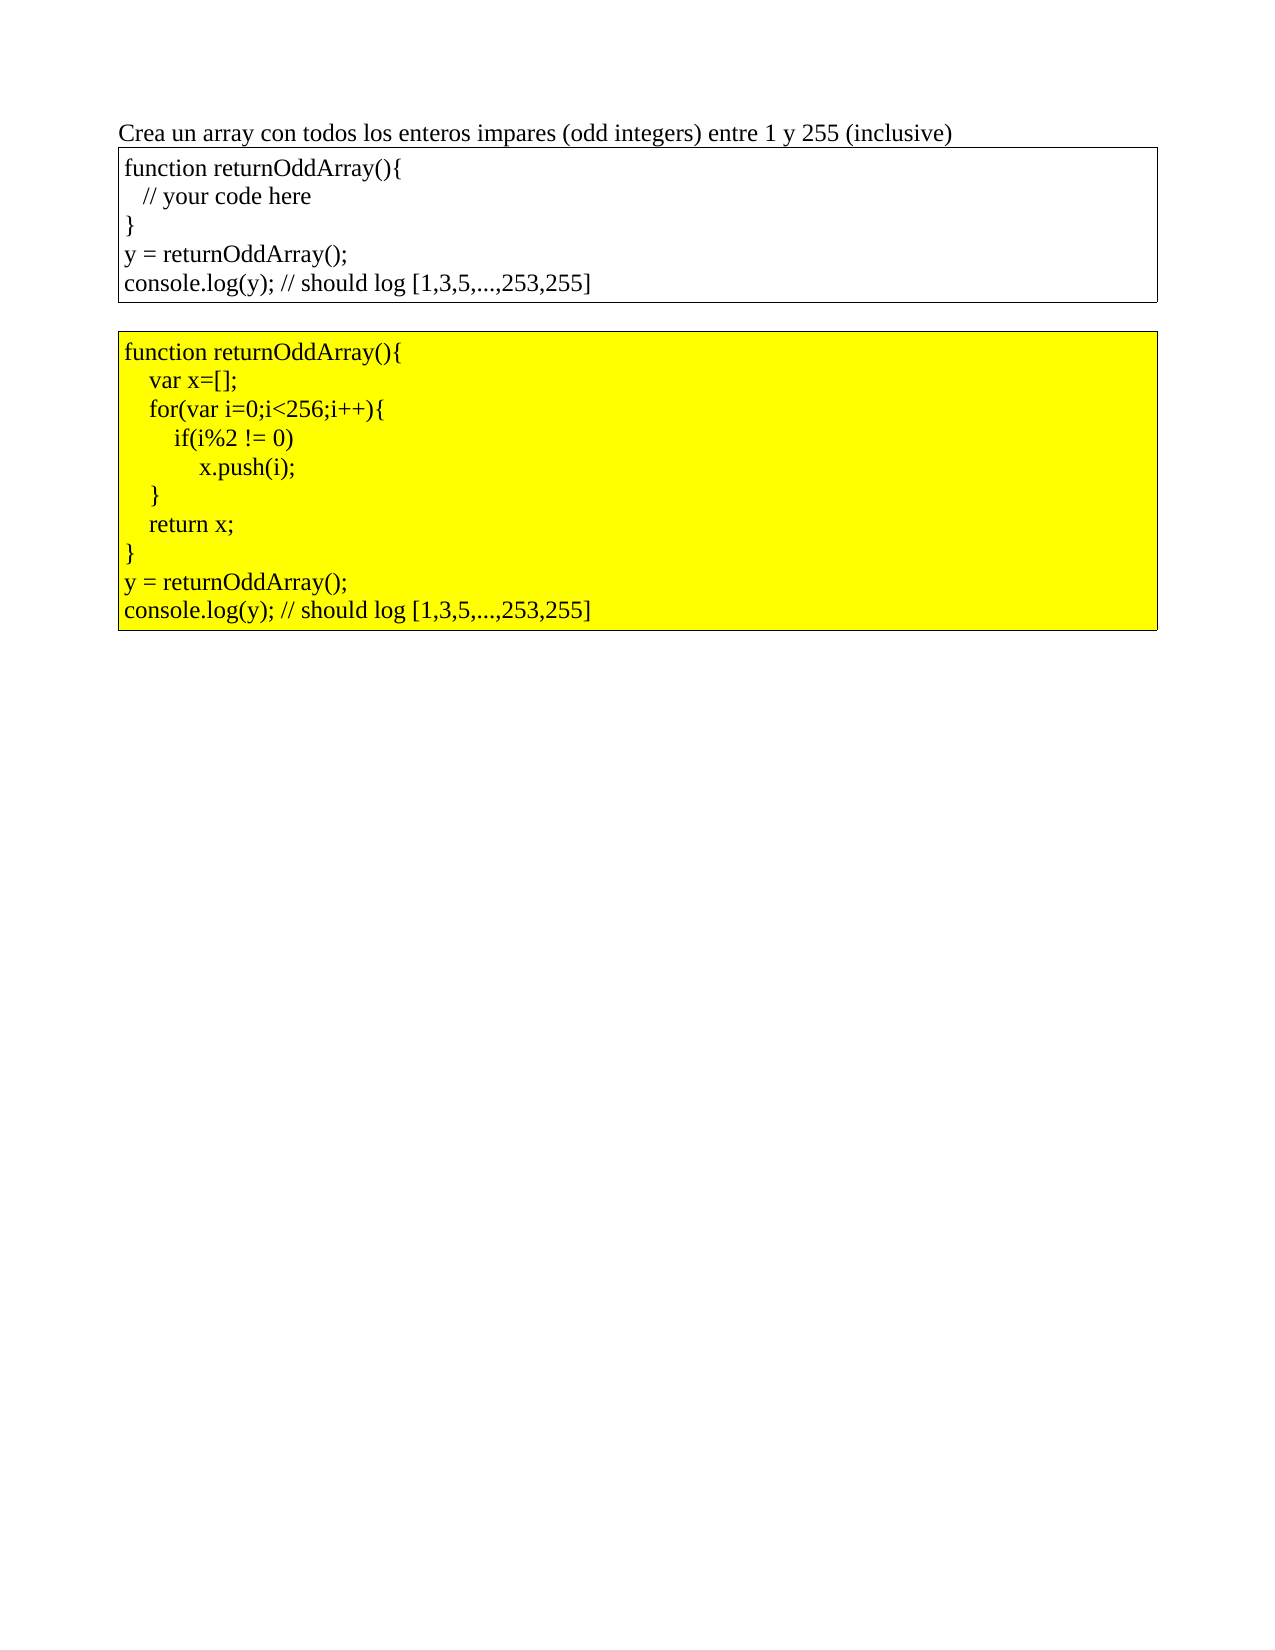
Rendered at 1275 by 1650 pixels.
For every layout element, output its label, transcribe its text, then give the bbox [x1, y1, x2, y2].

table_header function returnOddArray(){ var x=[]; for(var i=0;i<256;i++){ if(i%2 != 0) x.push(i); } return x; } y = returnOddArray(); console.log(y); // should log [1,3,5,...,253,255] [119, 332, 1157, 630]
text Crea un array con todos los enteros impares (odd integers) entre 1 y 255 (inclusive) [118, 118, 1157, 147]
table_header function returnOddArray(){ // your code here } y = returnOddArray(); console.log(y); // should log [1,3,5,...,253,255] [119, 148, 1157, 302]
